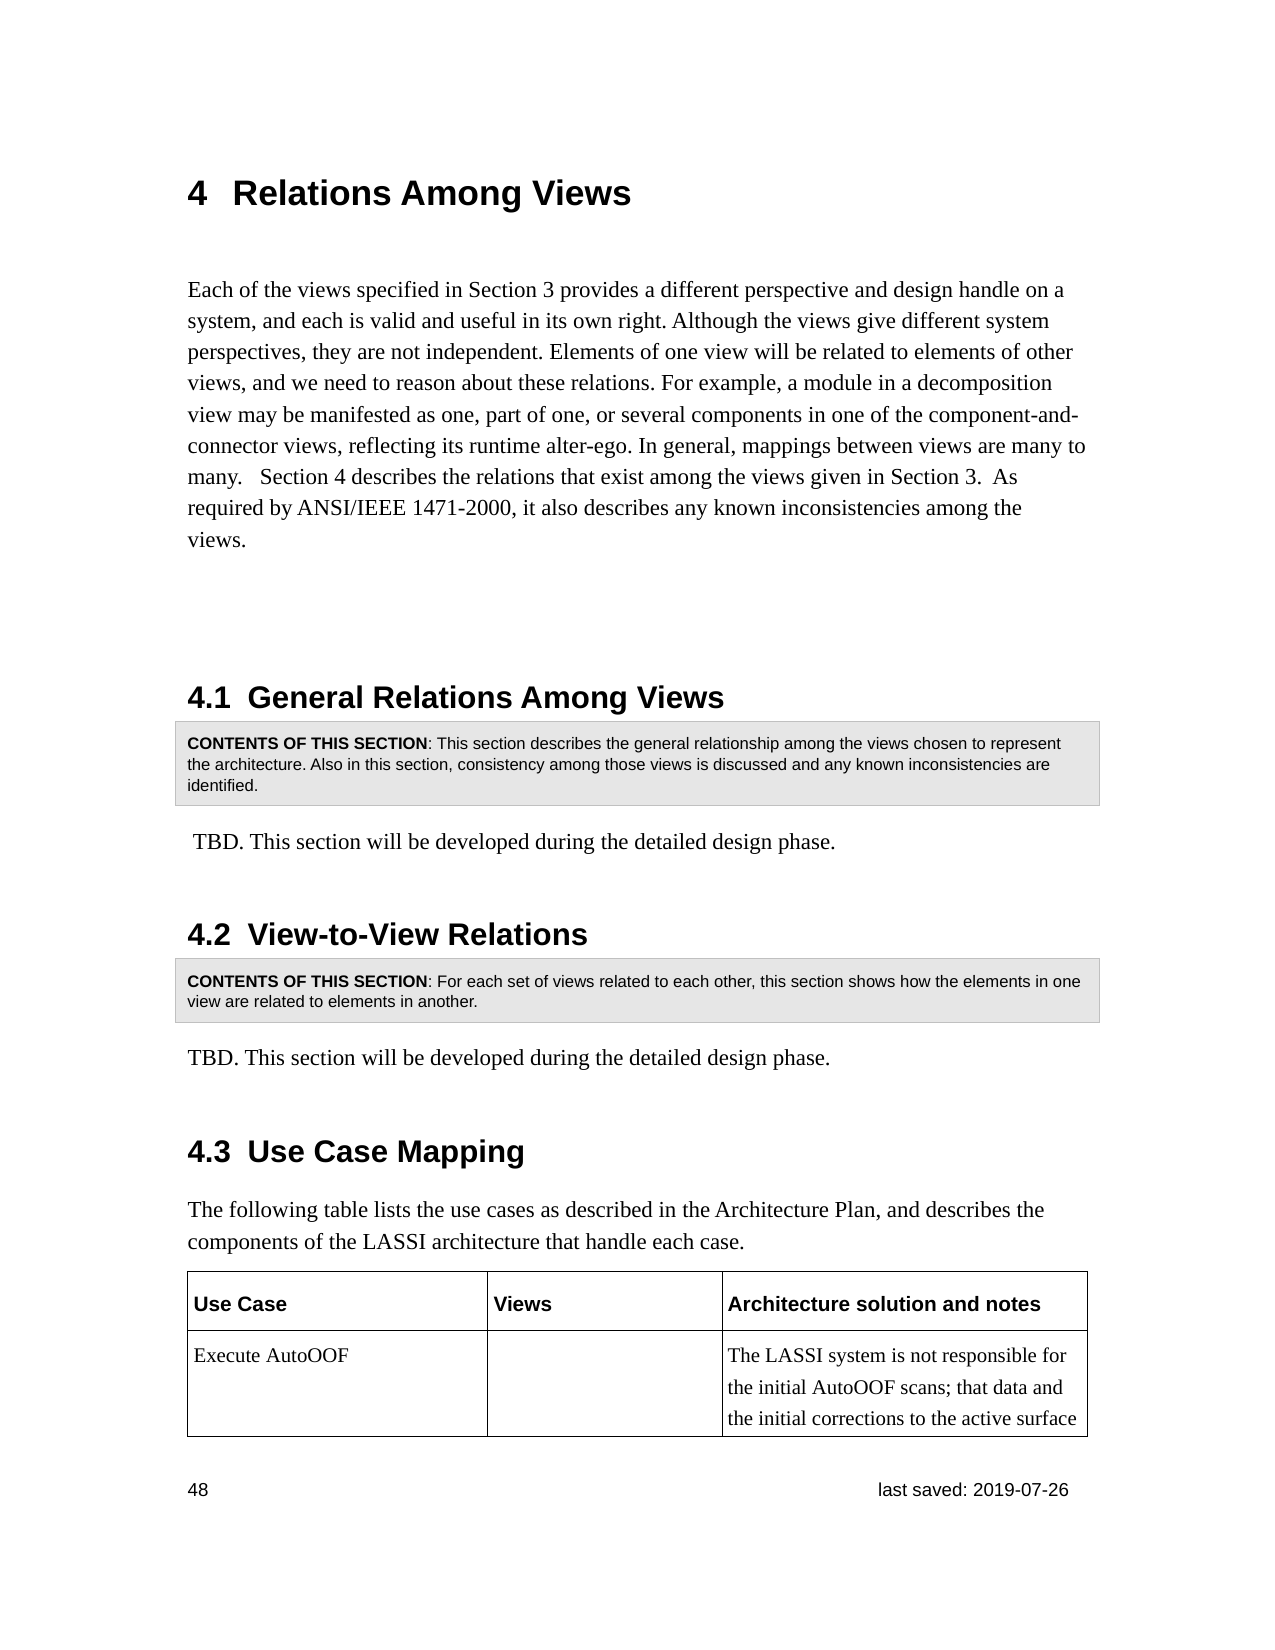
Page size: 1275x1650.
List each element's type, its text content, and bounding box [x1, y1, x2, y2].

table_header CONTENTS OF THIS SECTION: This section describes the general relationship among the views chosen to represent the architecture. Also in this section, consistency among those views is discussed and any known inconsistencies are identified. [176, 722, 1099, 805]
subtitle General Relations Among Views [187, 675, 1087, 714]
table_cell Execute AutoOOF [188, 1331, 487, 1436]
text TBD. This section will be developed during the detailed design phase. [187, 1039, 1087, 1071]
table_header Architecture solution and notes [723, 1272, 1087, 1330]
subtitle Relations Among Views [187, 156, 1087, 212]
text Each of the views specified in Section 3 provides a different perspective and design handle on a system, and each is valid and useful in its own right. Although the views give different system perspectives, they are not independent. Elements of one view will be related to elements of other views, and we need to reason about these relations. For example, a module in a decomposition view may be manifested as one, part of one, or several components in one of the component-and-connector views, reflecting its runtime alter-ego. In general, mappings between views are many to many. Section 4 describes the relations that exist among the views given in Section 3. As required by ANSI/IEEE 1471-2000, it also describes any known inconsistencies among the views. [187, 271, 1087, 552]
text The following table lists the use cases as described in the Architecture Plan, and describes the components of the LASSI architecture that handle each case. [187, 1192, 1087, 1254]
subtitle Use Case Mapping [187, 1129, 1087, 1169]
table_header Use Case [188, 1272, 487, 1330]
table_header Views [488, 1272, 722, 1330]
table_header CONTENTS OF THIS SECTION: For each set of views related to each other, this section shows how the elements in one view are related to elements in another. [176, 959, 1099, 1022]
table_cell [488, 1331, 722, 1436]
table_cell The LASSI system is not responsible for the initial AutoOOF scans; that data and the initial corrections to the active surface [723, 1331, 1087, 1436]
text TBD. This section will be developed during the detailed design phase. [187, 823, 1087, 854]
subtitle View-to-View Relations [187, 912, 1087, 952]
